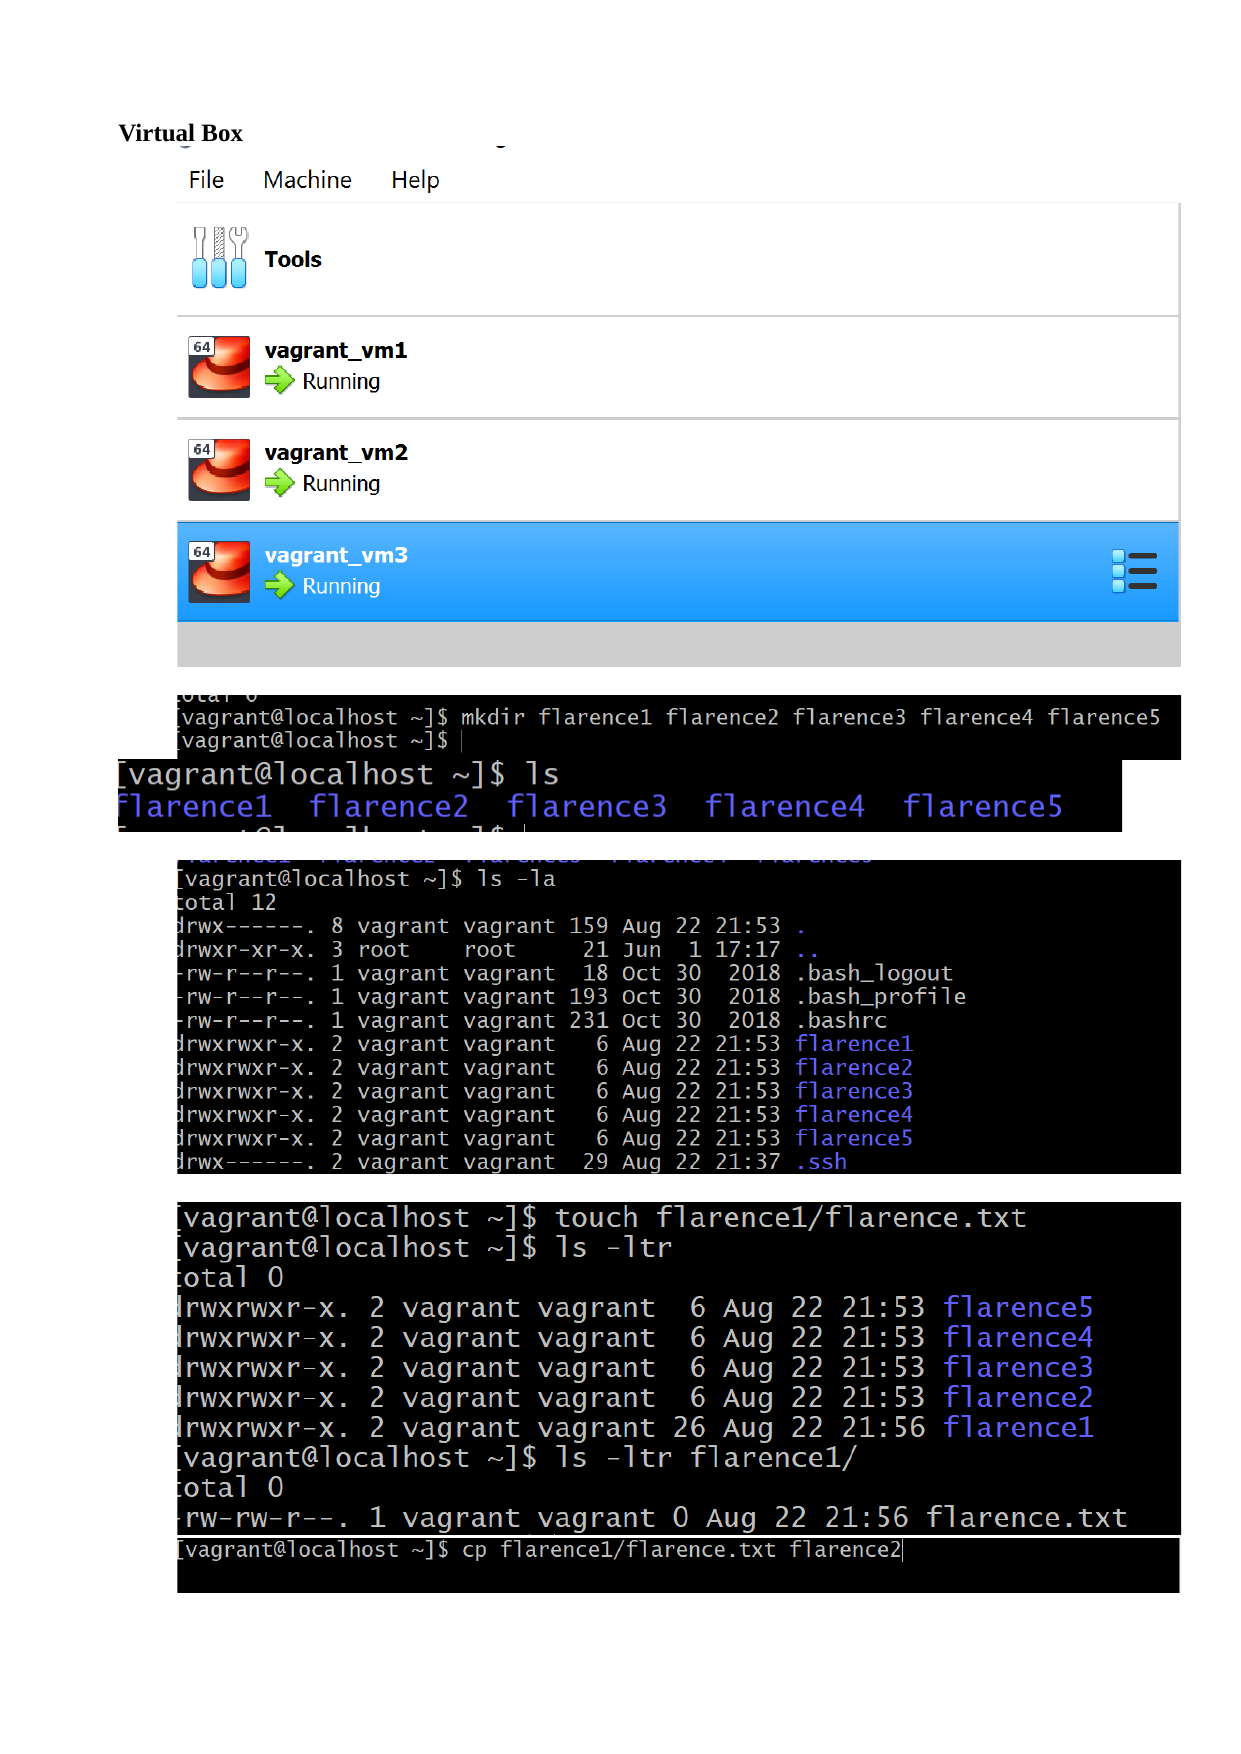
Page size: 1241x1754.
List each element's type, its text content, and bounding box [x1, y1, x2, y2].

subtitle Virtual Box [118, 118, 1122, 147]
